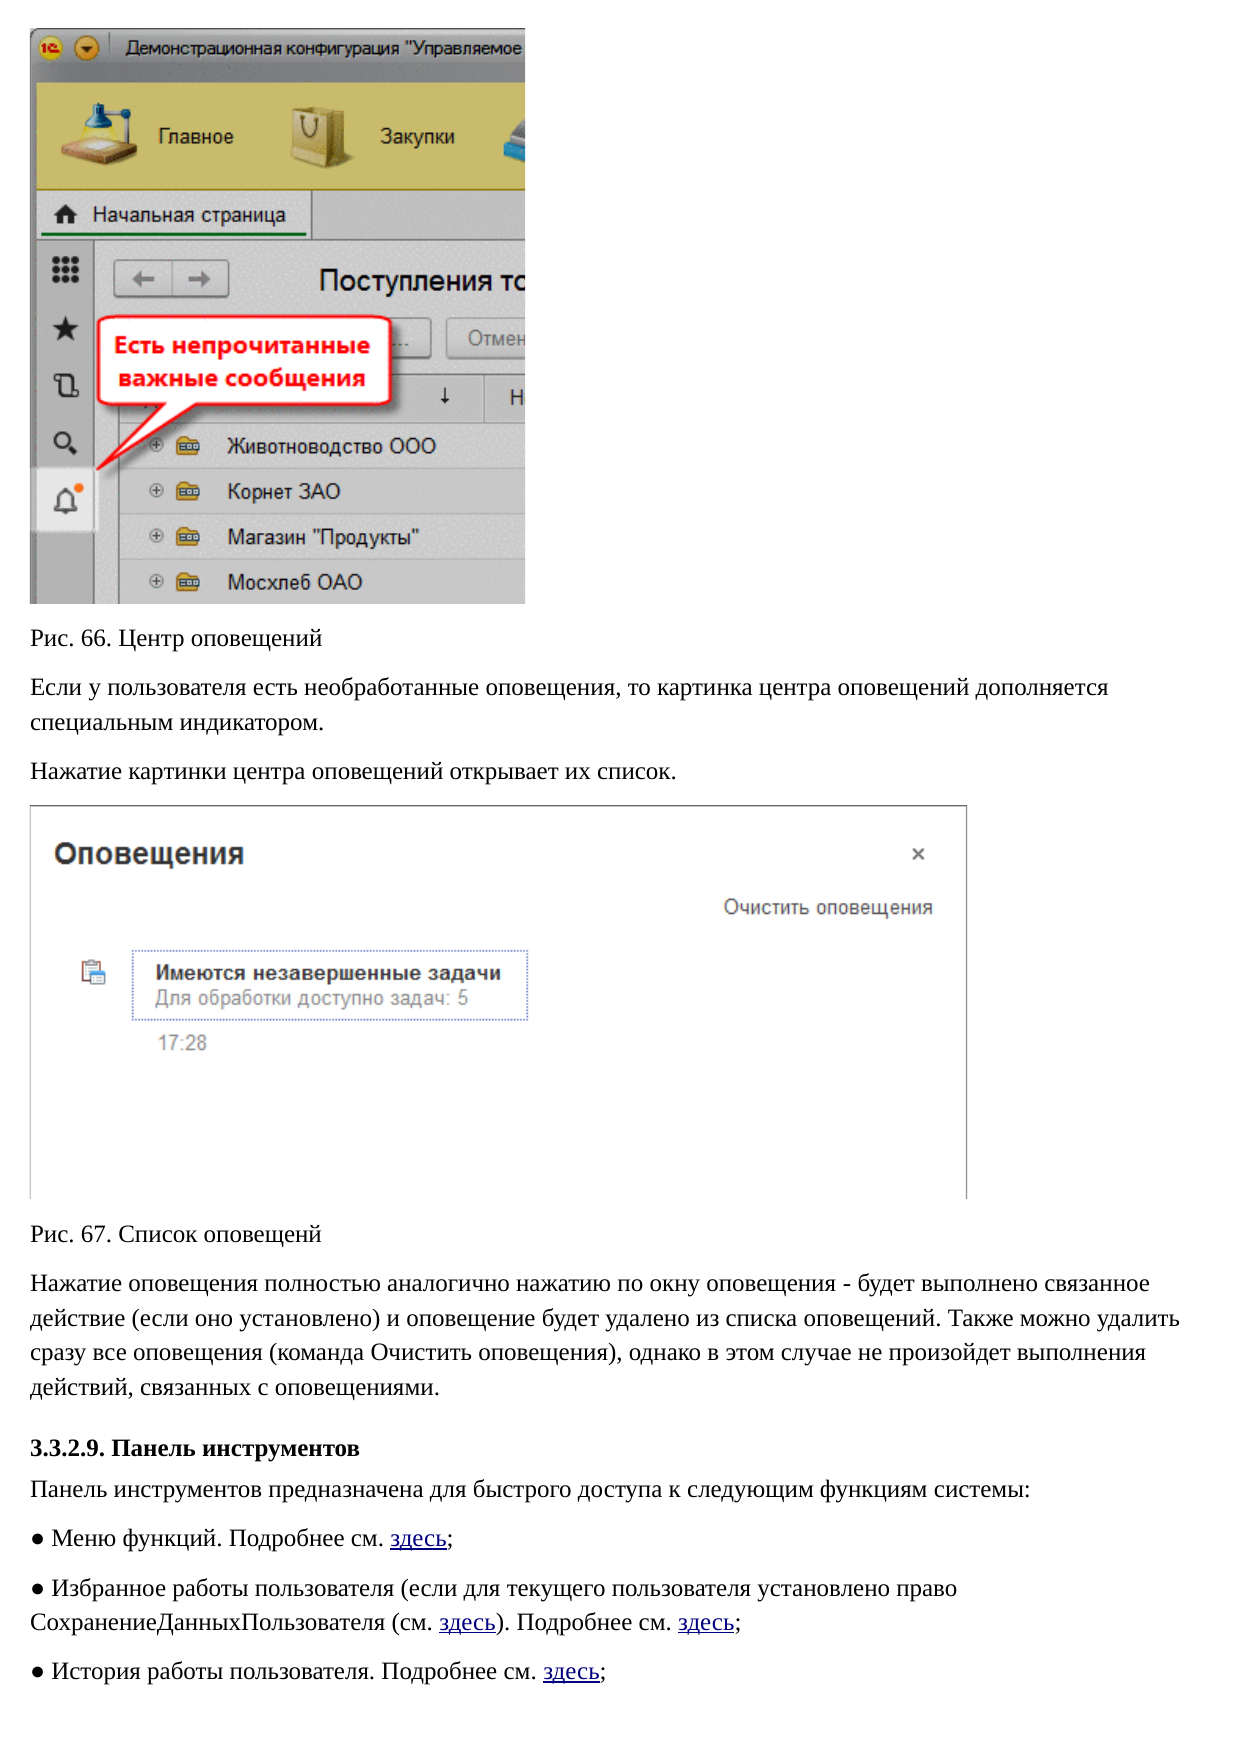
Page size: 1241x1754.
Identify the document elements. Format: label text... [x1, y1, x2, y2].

text Если у пользователя есть необработанные оповещения, то картинка центра оповещений дополняется специальным индикатором. [30, 672, 1211, 736]
text Рис. 66. Центр оповещений [30, 623, 1211, 652]
text ● Меню функций. Подробнее см. здесь; [30, 1523, 1211, 1552]
text Нажатие оповещения полностью аналогично нажатию по окну оповещения ‑ будет выполнено связанное действие (если оно установлено) и оповещение будет удалено из списка оповещений. Также можно удалить сразу все оповещения (команда Очистить оповещения), однако в этом случае не произойдет выполнения действий, связанных с оповещениями. [30, 1268, 1211, 1400]
picture [29, 805, 968, 1199]
text Панель инструментов предназначена для быстрого доступа к следующим функциям системы: [30, 1474, 1211, 1503]
text ● Избранное работы пользователя (если для текущего пользователя установлено право СохранениеДанныхПользователя (см. здесь). Подробнее см. здесь; [30, 1573, 1211, 1636]
text ● История работы пользователя. Подробнее см. здесь; [30, 1656, 1211, 1685]
picture [29, 28, 525, 604]
text Нажатие картинки центра оповещений открывает их список. [30, 756, 1211, 785]
subtitle 3.3.2.9. Панель инструментов [30, 1433, 1211, 1462]
text Рис. 67. Список оповещенй [30, 1219, 1211, 1248]
